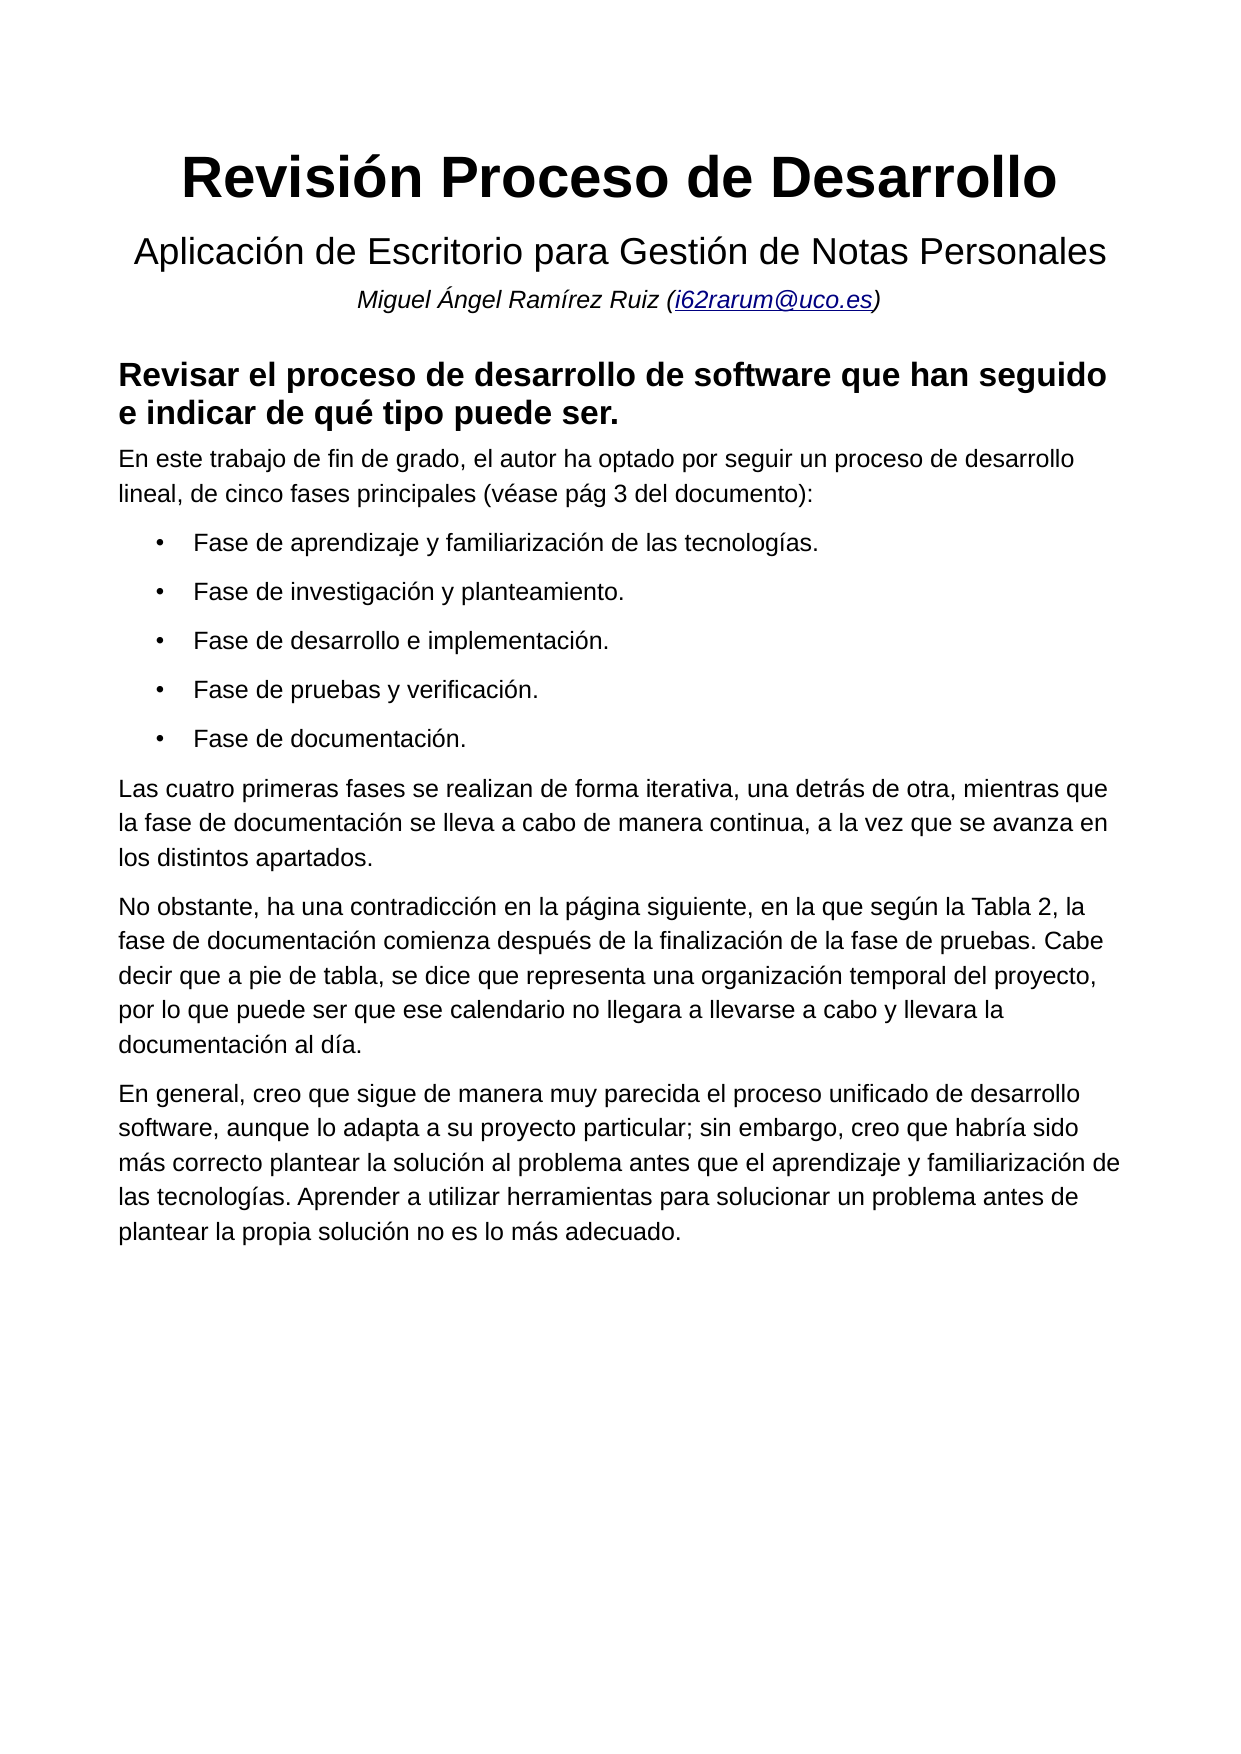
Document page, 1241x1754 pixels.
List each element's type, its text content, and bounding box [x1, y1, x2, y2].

subtitle Revisar el proceso de desarrollo de software que han seguido e indicar de qué tipo puede ser. [118, 354, 1122, 432]
list Fase de documentación. [156, 724, 1122, 753]
title Revisión Proceso de Desarrollo [118, 143, 1122, 210]
list Fase de investigación y planteamiento. [156, 577, 1122, 606]
text En general, creo que sigue de manera muy parecida el proceso unificado de desarrollo software, aunque lo adapta a su proyecto particular; sin embargo, creo que habría sido más correcto plantear la solución al problema antes que el aprendizaje y familiarización de las tecnologías. Aprender a utilizar herramientas para solucionar un problema antes de plantear la propia solución no es lo más adecuado. [118, 1079, 1122, 1245]
list Fase de pruebas y verificación. [156, 675, 1122, 704]
list Fase de desarrollo e implementación. [156, 626, 1122, 655]
text No obstante, ha una contradicción en la página siguiente, en la que según la Tabla 2, la fase de documentación comienza después de la finalización de la fase de pruebas. Cabe decir que a pie de tabla, se dice que representa una organización temporal del proyecto, por lo que puede ser que ese calendario no llegara a llevarse a cabo y llevara la documentación al día. [118, 892, 1122, 1058]
text Miguel Ángel Ramírez Ruiz (i62rarum@uco.es) [118, 284, 1122, 313]
text En este trabajo de fin de grado, el autor ha optado por seguir un proceso de desarrollo lineal, de cinco fases principales (véase pág 3 del documento): [118, 444, 1122, 507]
text Las cuatro primeras fases se realizan de forma iterativa, una detrás de otra, mientras que la fase de documentación se lleva a cabo de manera continua, a la vez que se avanza en los distintos apartados. [118, 774, 1122, 871]
list Fase de aprendizaje y familiarización de las tecnologías. [156, 528, 1122, 557]
subtitle Aplicación de Escritorio para Gestión de Notas Personales [118, 229, 1122, 272]
